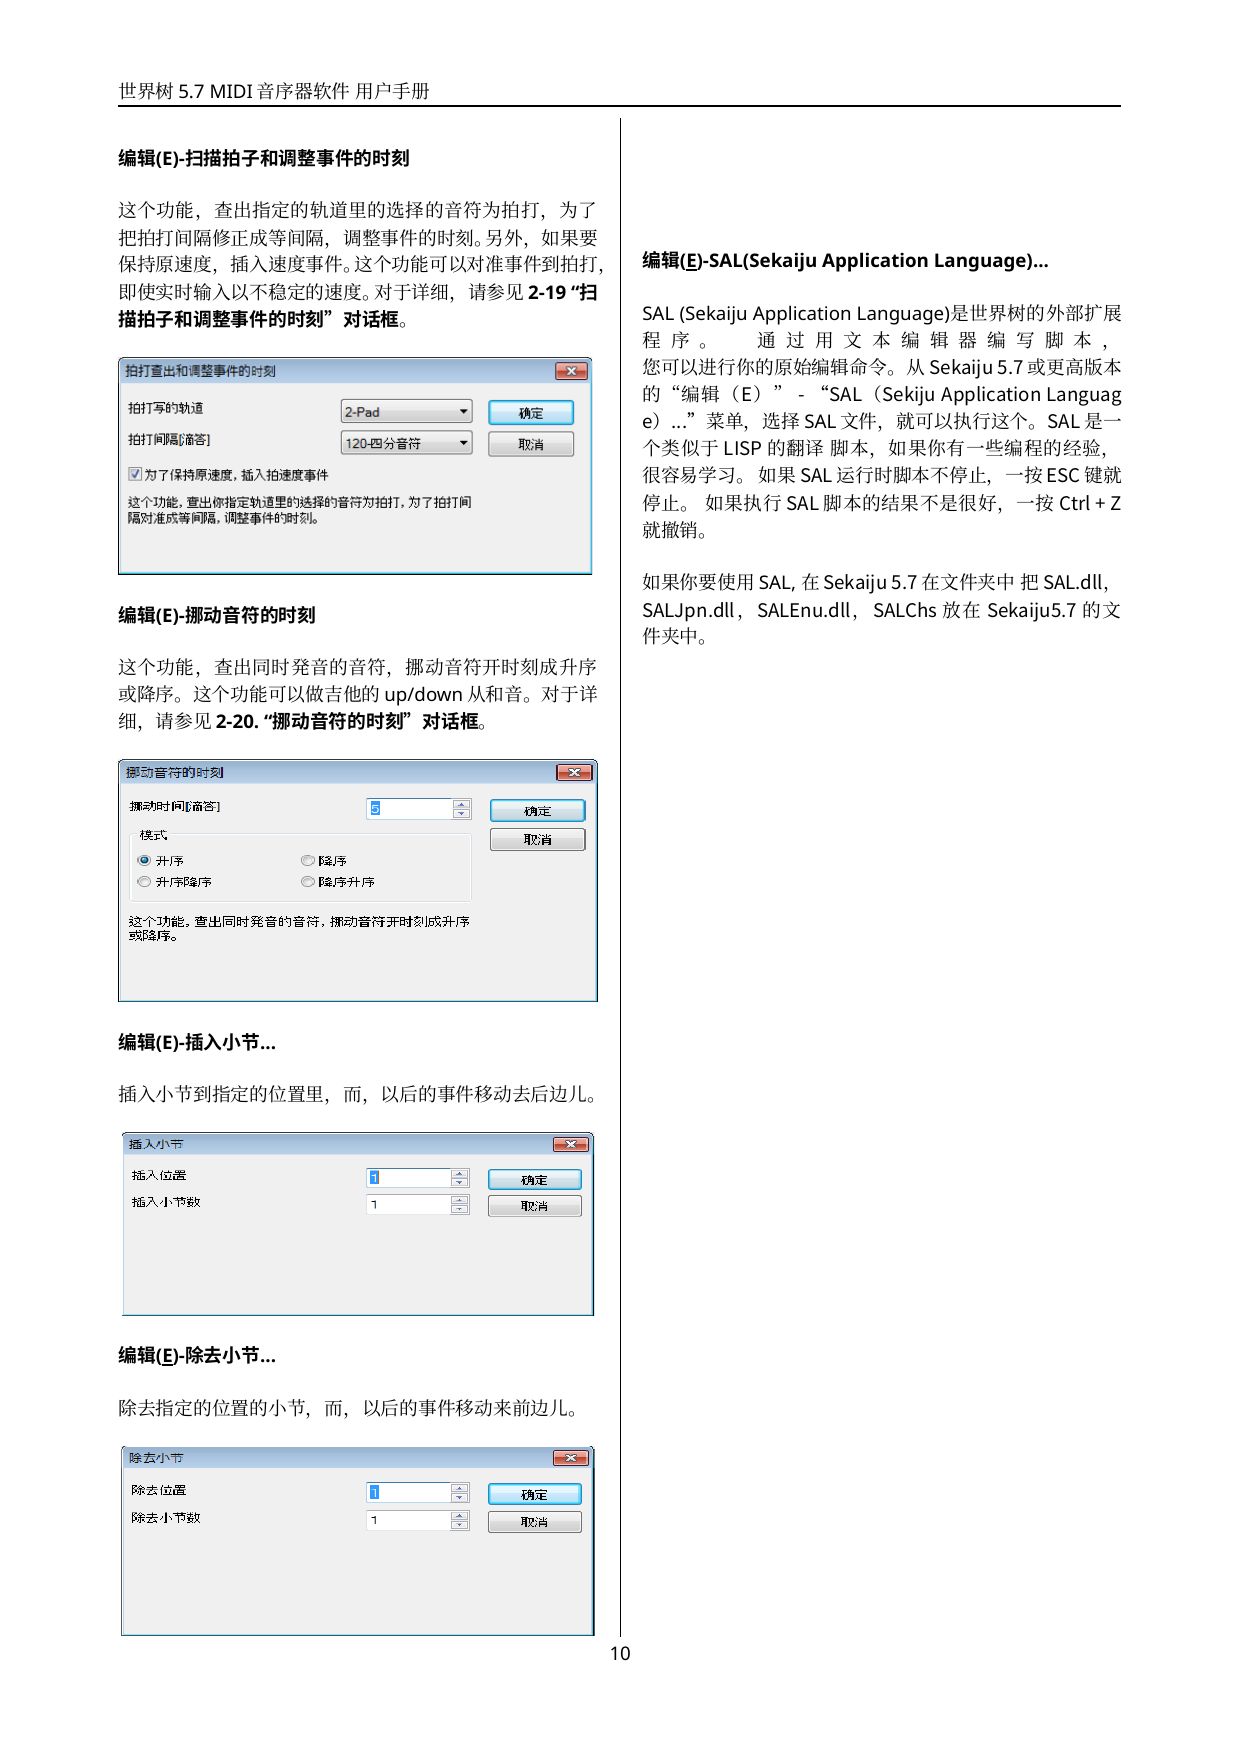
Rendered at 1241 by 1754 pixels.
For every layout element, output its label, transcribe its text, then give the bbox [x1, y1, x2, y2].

text 编辑(E)-挪动音符的时刻 [118, 600, 598, 627]
picture [118, 357, 593, 575]
text 编辑(E)-除去小节... [118, 1341, 598, 1368]
text SAL (Sekaiju Application Language)是世界树的外部扩展程序。 通过用文本编辑器编写脚本， 您可以进行你的原始编辑命令。从Sekaiju 5.7或更高版本的“编辑（E）” - “SAL（Sekiju Application Language）...”菜单，选择SAL文件，就可以执行这个。SAL是一个类似于LISP的翻译 脚本，如果你有一些编程的经验，很容易学习。 如果SAL运行时脚本不停止，一按ESC键就停止。 如果执行SAL脚本的结果不是很好，一按Ctrl + Z就撤销。 [642, 298, 1122, 542]
text 这个功能，查出指定的轨道里的选择的音符为拍打，为了把拍打间隔修正成等间隔，调整事件的时刻。另外，如果要保持原速度，插入速度事件。这个功能可以对准事件到拍打，即使实时输入以不稳定的速度。对于详细，请参见2-19 “扫描拍子和调整事件的时刻”对话框。 [118, 196, 598, 332]
text 编辑(E)-SAL(Sekaiju Application Language)... [642, 246, 1122, 273]
text 这个功能，查出同时発音的音符，挪动音符开时刻成升序或降序。这个功能可以做吉他的up/down从和音。对于详细，请参见2-20. “挪动音符的时刻”对话框。 [118, 653, 598, 734]
picture [122, 1132, 595, 1316]
text 如果你要使用SAL, 在Sekaiju 5.7在文件夹中 把SAL.dll，SALJpn.dll，SALEnu.dll，SALChs放在Sekaiju5.7的文件夹中。 [642, 568, 1122, 649]
picture [118, 759, 598, 1002]
picture [121, 1446, 595, 1636]
text 编辑(E)-扫描拍子和调整事件的时刻 [118, 144, 598, 171]
text 编辑(E)-插入小节... [118, 1027, 598, 1054]
text 除去指定的位置的小节，而，以后的事件移动来前边儿。 [118, 1393, 598, 1421]
text 插入小节到指定的位置里，而，以后的事件移动去后边儿。 [118, 1080, 598, 1107]
